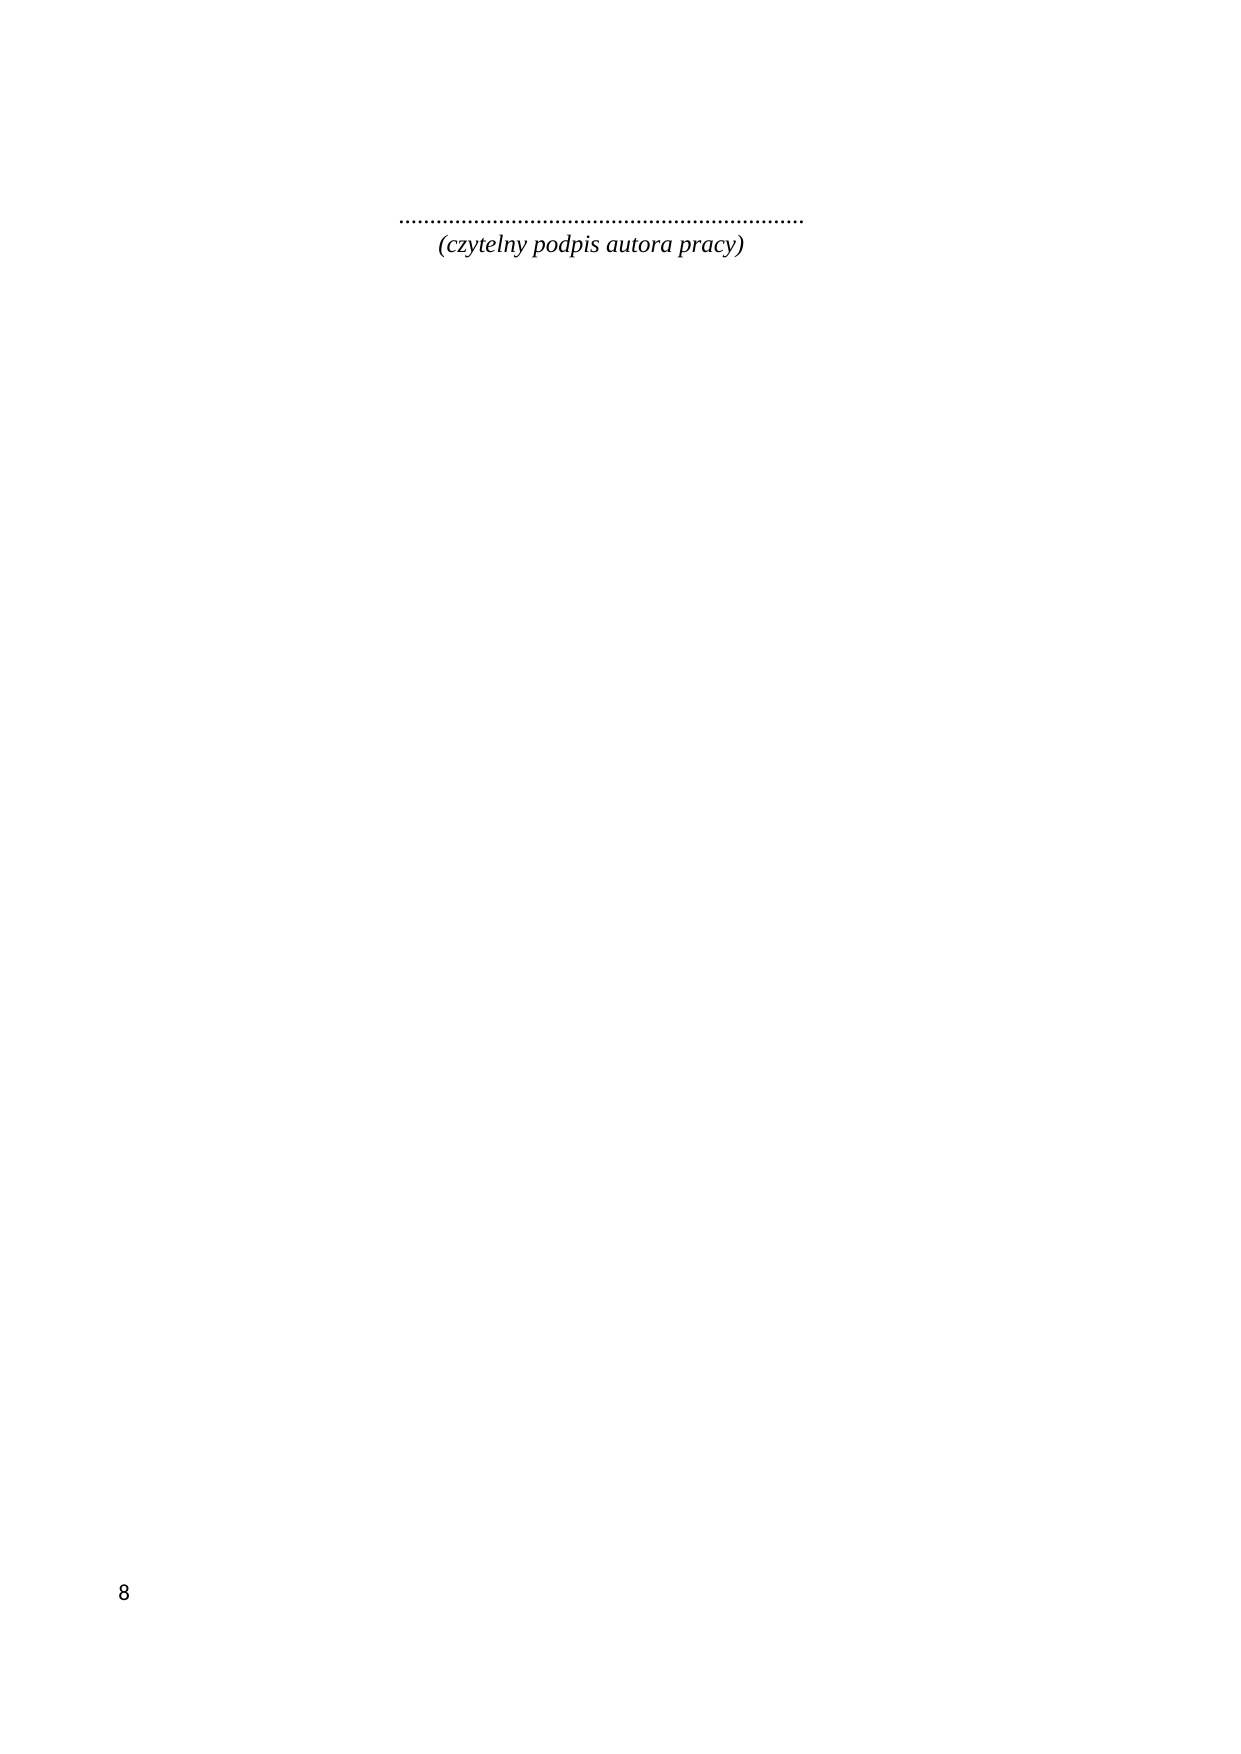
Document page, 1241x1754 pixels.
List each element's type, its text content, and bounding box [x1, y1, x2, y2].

text (czytelny podpis autora pracy) [118, 229, 1033, 258]
text ................................................................. [118, 200, 1033, 229]
